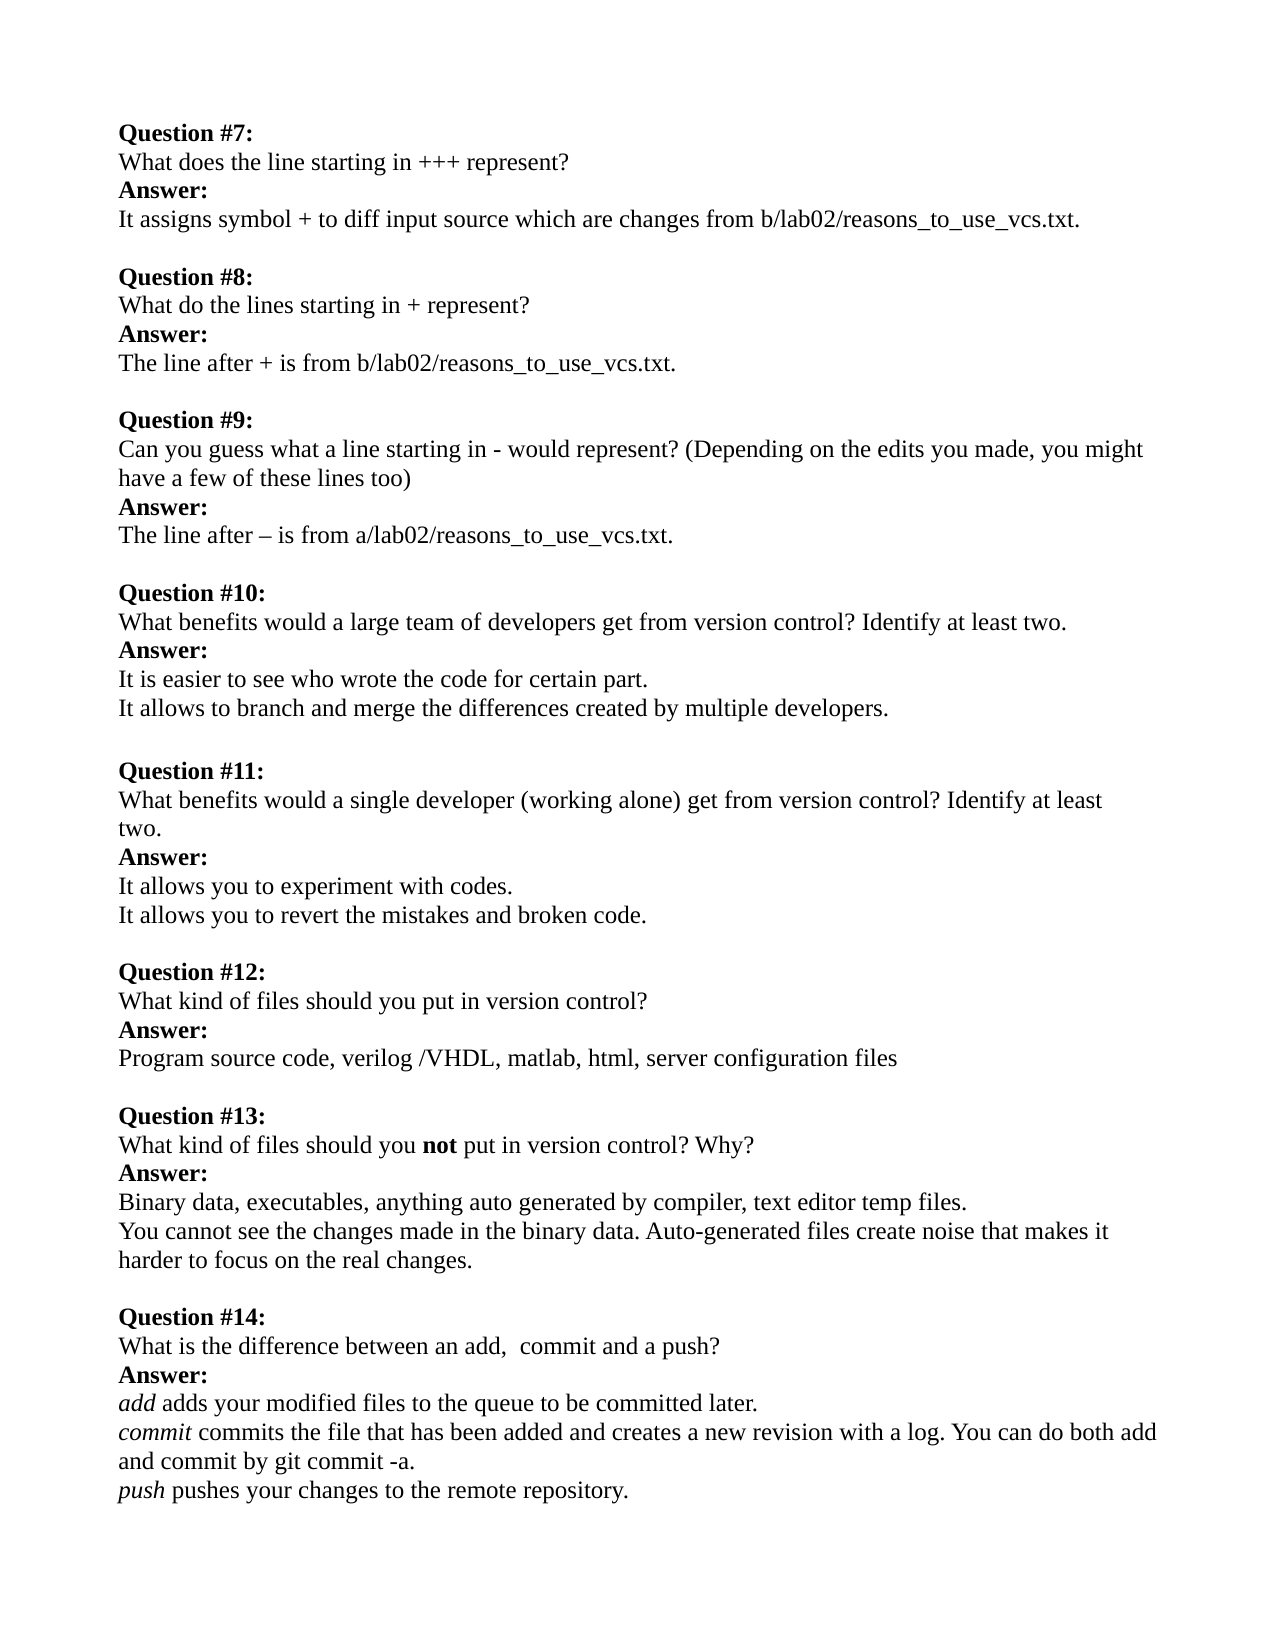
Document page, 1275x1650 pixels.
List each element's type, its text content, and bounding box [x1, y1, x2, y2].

text push pushes your changes to the remote repository. [118, 1475, 1157, 1503]
text Question #14: [118, 1302, 1157, 1331]
text Question #10: [118, 578, 1157, 607]
text Answer: [118, 1158, 1157, 1187]
text Question #13: [118, 1101, 1157, 1130]
text Binary data, executables, anything auto generated by compiler, text editor temp files. [118, 1187, 1157, 1216]
text Answer: [118, 842, 1157, 871]
text Question #7: [118, 118, 1157, 147]
text Answer: [118, 636, 1157, 664]
text What is the difference between an add, commit and a push? [118, 1331, 1157, 1360]
text What do the lines starting in + represent? [118, 291, 1157, 319]
text Answer: [118, 492, 1157, 521]
text Question #9: [118, 406, 1157, 434]
text It allows to branch and merge the differences created by multiple developers. [118, 693, 1157, 722]
text Can you guess what a line starting in - would represent? (Depending on the edits you made, you might have a few of these lines too) [118, 434, 1157, 492]
text Answer: [118, 1360, 1157, 1388]
text It allows you to experiment with codes. [118, 871, 1157, 900]
text It is easier to see who wrote the code for certain part. [118, 664, 1157, 693]
text commit commits the file that has been added and creates a new revision with a log. You can do both add and commit by git commit -a. [118, 1417, 1157, 1475]
text It assigns symbol + to diff input source which are changes from b/lab02/reasons_to_use_vcs.txt. [118, 204, 1157, 233]
text add adds your modified files to the queue to be committed later. [118, 1388, 1157, 1417]
text What does the line starting in +++ represent? [118, 147, 1157, 176]
text Program source code, verilog /VHDL, matlab, html, server configuration files [118, 1043, 1157, 1072]
text What kind of files should you not put in version control? Why? [118, 1130, 1157, 1158]
text You cannot see the changes made in the binary data. Auto-generated files create noise that makes it harder to focus on the real changes. [118, 1216, 1157, 1273]
text What kind of files should you put in version control? [118, 986, 1157, 1015]
text Question #8: [118, 262, 1157, 291]
text The line after – is from a/lab02/reasons_to_use_vcs.txt. [118, 521, 1157, 549]
text Answer: [118, 1015, 1157, 1043]
text Question #11: [118, 756, 1157, 785]
text What benefits would a single developer (working alone) get from version control? Identify at least two. [118, 785, 1157, 842]
text Answer: [118, 319, 1157, 348]
text It allows you to revert the mistakes and broken code. [118, 900, 1157, 928]
text What benefits would a large team of developers get from version control? Identify at least two. [118, 607, 1157, 636]
text The line after + is from b/lab02/reasons_to_use_vcs.txt. [118, 348, 1157, 377]
text Answer: [118, 176, 1157, 204]
text Question #12: [118, 957, 1157, 986]
